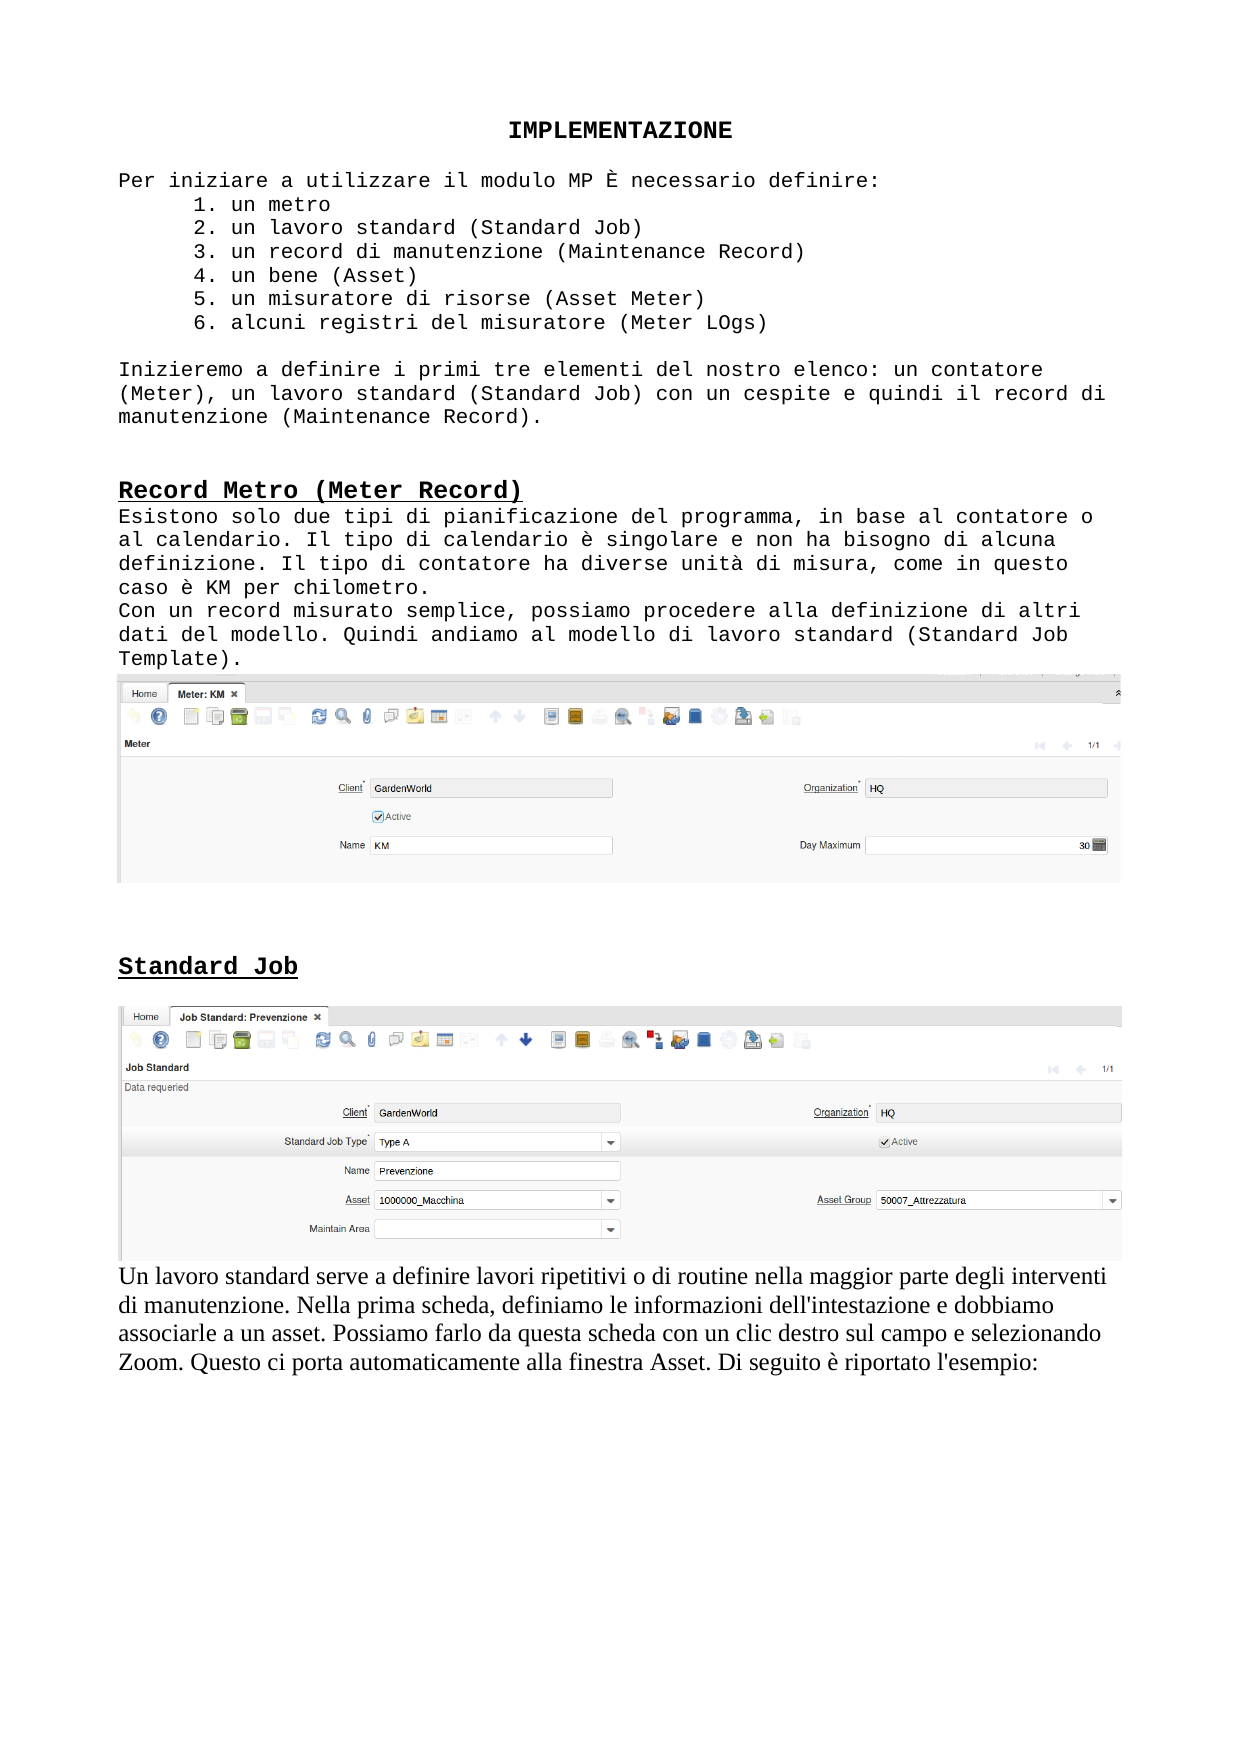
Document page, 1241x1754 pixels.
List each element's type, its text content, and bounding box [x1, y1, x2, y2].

list 1. un metro 2. un lavoro standard (Standard Job) 3. un record di manutenzione (Maintenance Record) 4. un bene (Asset) 5. un misuratore di risorse (Asset Meter) 6. alcuni registri del misuratore (Meter LOgs) [156, 194, 1122, 336]
text Inizieremo a definire i primi tre elementi del nostro elenco: un contatore (Meter), un lavoro standard (Standard Job) con un cespite e quindi il record di manutenzione (Maintenance Record). Record Metro (Meter Record) Esistono solo due tipi di pianificazione del programma, in base al contatore o al calendario. Il tipo di calendario è singolare e non ha bisogno di alcuna definizione. Il tipo di contatore ha diverse unità di misura, come in questo caso è KM per chilometro. Con un record misurato semplice, possiamo procedere alla definizione di altri dati del modello. Quindi andiamo al modello di lavoro standard (Standard Job Template). [118, 336, 1122, 907]
picture [116, 674, 1121, 883]
text Per iniziare a utilizzare il modulo MP È necessario definire: [118, 146, 1122, 194]
text IMPLEMENTAZIONE [118, 118, 1122, 146]
text Un lavoro standard serve a definire lavori ripetitivi o di routine nella maggior parte degli interventi di manutenzione. Nella prima scheda, definiamo le informazioni dell'intestazione e dobbiamo associarle a un asset. Possiamo farlo da questa scheda con un clic destro sul campo e selezionando Zoom. Questo ci porta automaticamente alla finestra Asset. Di seguito è riportato l'esempio: [118, 1261, 1122, 1376]
text Standard Job [118, 954, 1122, 982]
picture [118, 1006, 1123, 1261]
